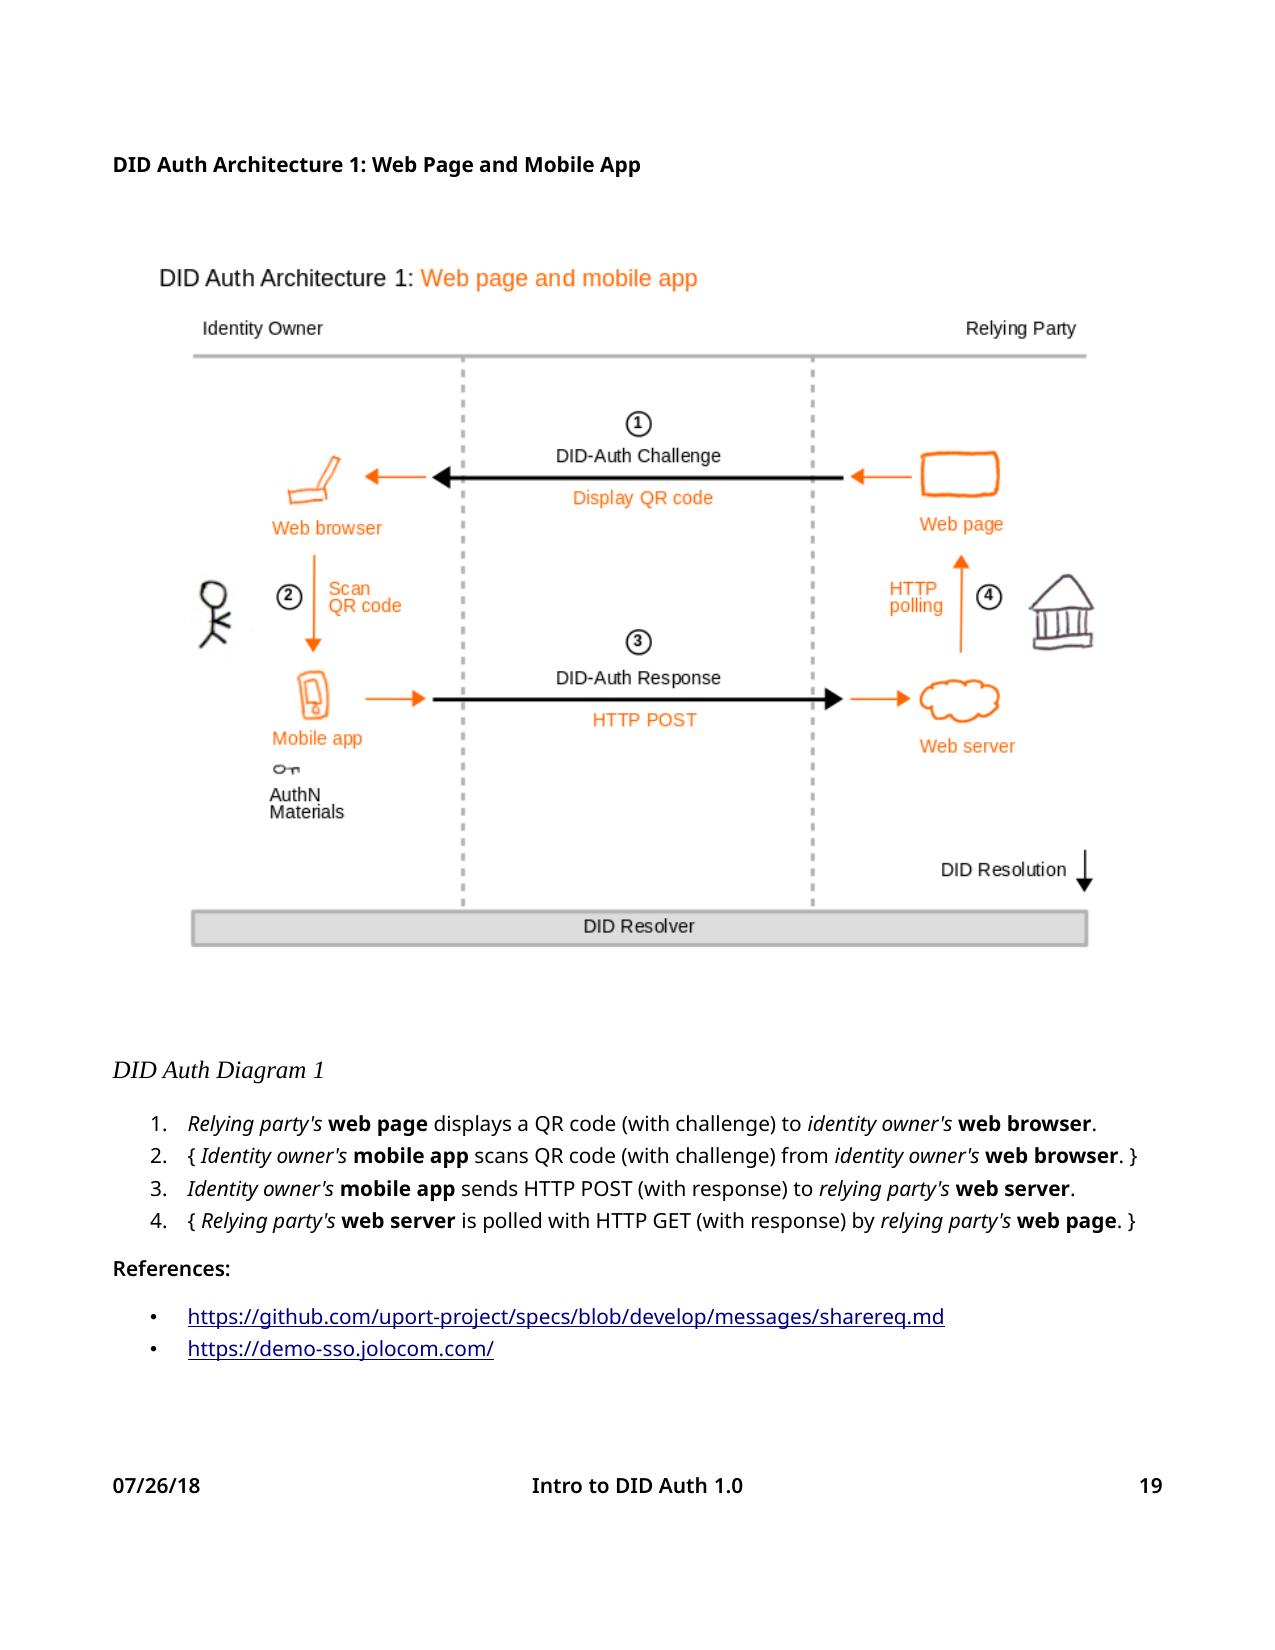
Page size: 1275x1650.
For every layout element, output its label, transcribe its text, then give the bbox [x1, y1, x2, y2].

picture [112, 197, 1163, 1009]
list https://demo-sso.jolocom.com/ [150, 1334, 1162, 1363]
text DID Auth Diagram 1 [112, 1055, 1162, 1084]
subtitle DID Auth Architecture 1: Web Page and Mobile App [112, 150, 1162, 178]
list { Identity owner's mobile app scans QR code (with challenge) from identity owner's web browser. } [150, 1141, 1162, 1170]
list Relying party's web page displays a QR code (with challenge) to identity owner's web browser. [150, 1109, 1162, 1137]
list { Relying party's web server is polled with HTTP GET (with response) by relying party's web page. } [150, 1207, 1162, 1235]
list Identity owner's mobile app sends HTTP POST (with response) to relying party's web server. [150, 1174, 1162, 1202]
text References: [112, 1254, 1162, 1283]
list https://github.com/uport-project/specs/blob/develop/messages/sharereq.md [150, 1302, 1162, 1330]
